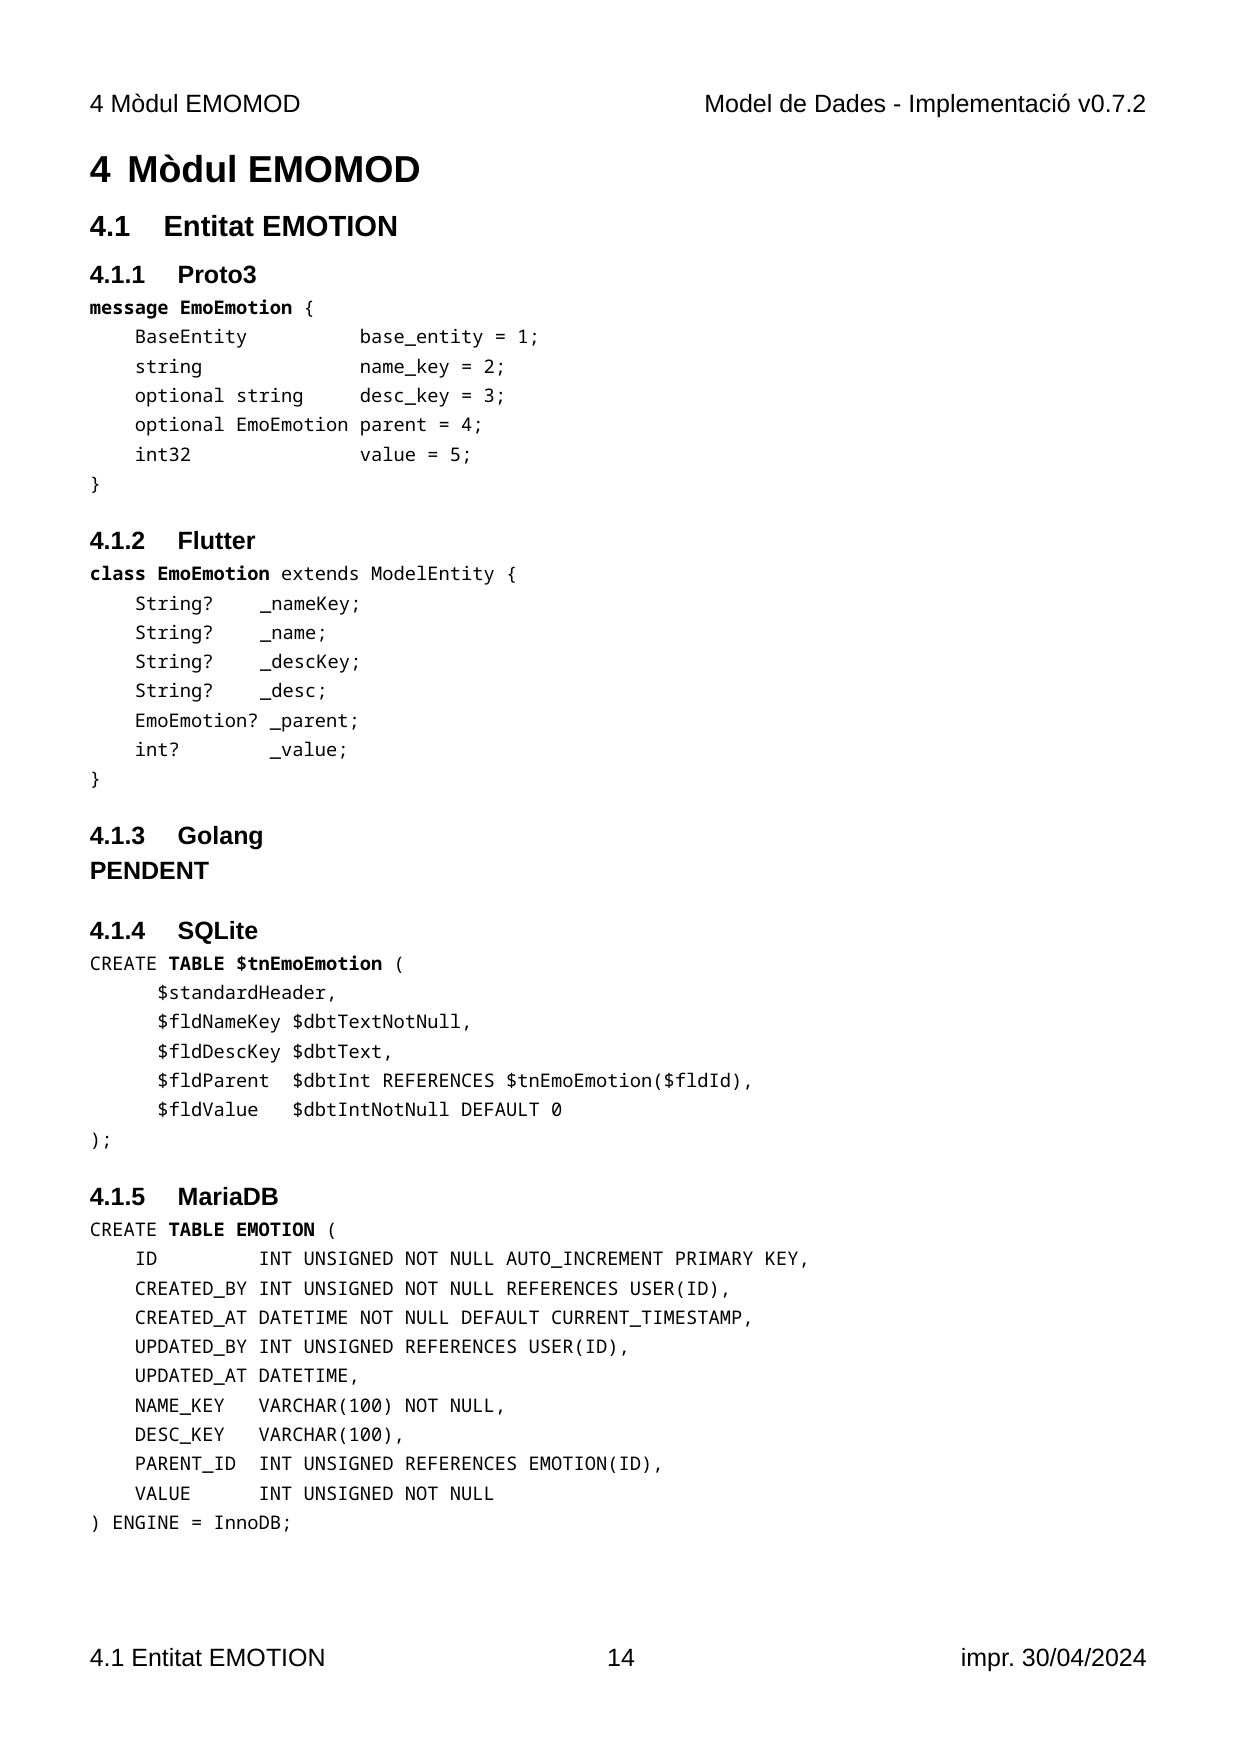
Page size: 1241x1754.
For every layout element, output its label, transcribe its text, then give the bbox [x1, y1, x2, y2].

text optional EmoEmotion parent = 4; [89, 412, 1146, 437]
text UPDATED_AT DATETIME, [89, 1363, 1146, 1388]
subtitle Golang [89, 821, 1146, 850]
subtitle Proto3 [89, 260, 1146, 288]
text CREATED_BY INT UNSIGNED NOT NULL REFERENCES USER(ID), [89, 1275, 1146, 1301]
subtitle SQLite [89, 916, 1146, 944]
text EmoEmotion? _parent; [89, 707, 1146, 732]
text int32 value = 5; [89, 441, 1146, 466]
text class EmoEmotion extends ModelEntity { [89, 561, 1146, 586]
text $fldNameKey $dbtTextNotNull, [89, 1009, 1146, 1034]
text CREATED_AT DATETIME NOT NULL DEFAULT CURRENT_TIMESTAMP, [89, 1304, 1146, 1330]
subtitle Flutter [89, 526, 1146, 555]
text ID INT UNSIGNED NOT NULL AUTO_INCREMENT PRIMARY KEY, [89, 1246, 1146, 1271]
text CREATE TABLE $tnEmoEmotion ( [89, 950, 1146, 976]
text optional string desc_key = 3; [89, 382, 1146, 408]
text $fldValue $dbtIntNotNull DEFAULT 0 [89, 1097, 1146, 1122]
subtitle Entitat EMOTION [89, 208, 1146, 242]
text CREATE TABLE EMOTION ( [89, 1216, 1146, 1242]
text int? _value; [89, 736, 1146, 762]
text } [89, 470, 1146, 496]
subtitle Mòdul EMOMOD [89, 148, 1146, 191]
text $standardHeader, [89, 979, 1146, 1005]
text VALUE INT UNSIGNED NOT NULL [89, 1480, 1146, 1505]
text DESC_KEY VARCHAR(100), [89, 1421, 1146, 1447]
text BaseEntity base_entity = 1; [89, 324, 1146, 349]
text String? _nameKey; [89, 590, 1146, 615]
text String? _desc; [89, 678, 1146, 703]
text String? _descKey; [89, 648, 1146, 674]
text PARENT_ID INT UNSIGNED REFERENCES EMOTION(ID), [89, 1451, 1146, 1476]
text message EmoEmotion { [89, 294, 1146, 320]
text ); [89, 1126, 1146, 1151]
text UPDATED_BY INT UNSIGNED REFERENCES USER(ID), [89, 1333, 1146, 1359]
text } [89, 766, 1146, 791]
text NAME_KEY VARCHAR(100) NOT NULL, [89, 1392, 1146, 1418]
text PENDENT [89, 856, 1146, 885]
text $fldDescKey $dbtText, [89, 1038, 1146, 1064]
text String? _name; [89, 619, 1146, 645]
subtitle MariaDB [89, 1182, 1146, 1211]
text ) ENGINE = InnoDB; [89, 1509, 1146, 1535]
text string name_key = 2; [89, 353, 1146, 378]
text $fldParent $dbtInt REFERENCES $tnEmoEmotion($fldId), [89, 1067, 1146, 1093]
